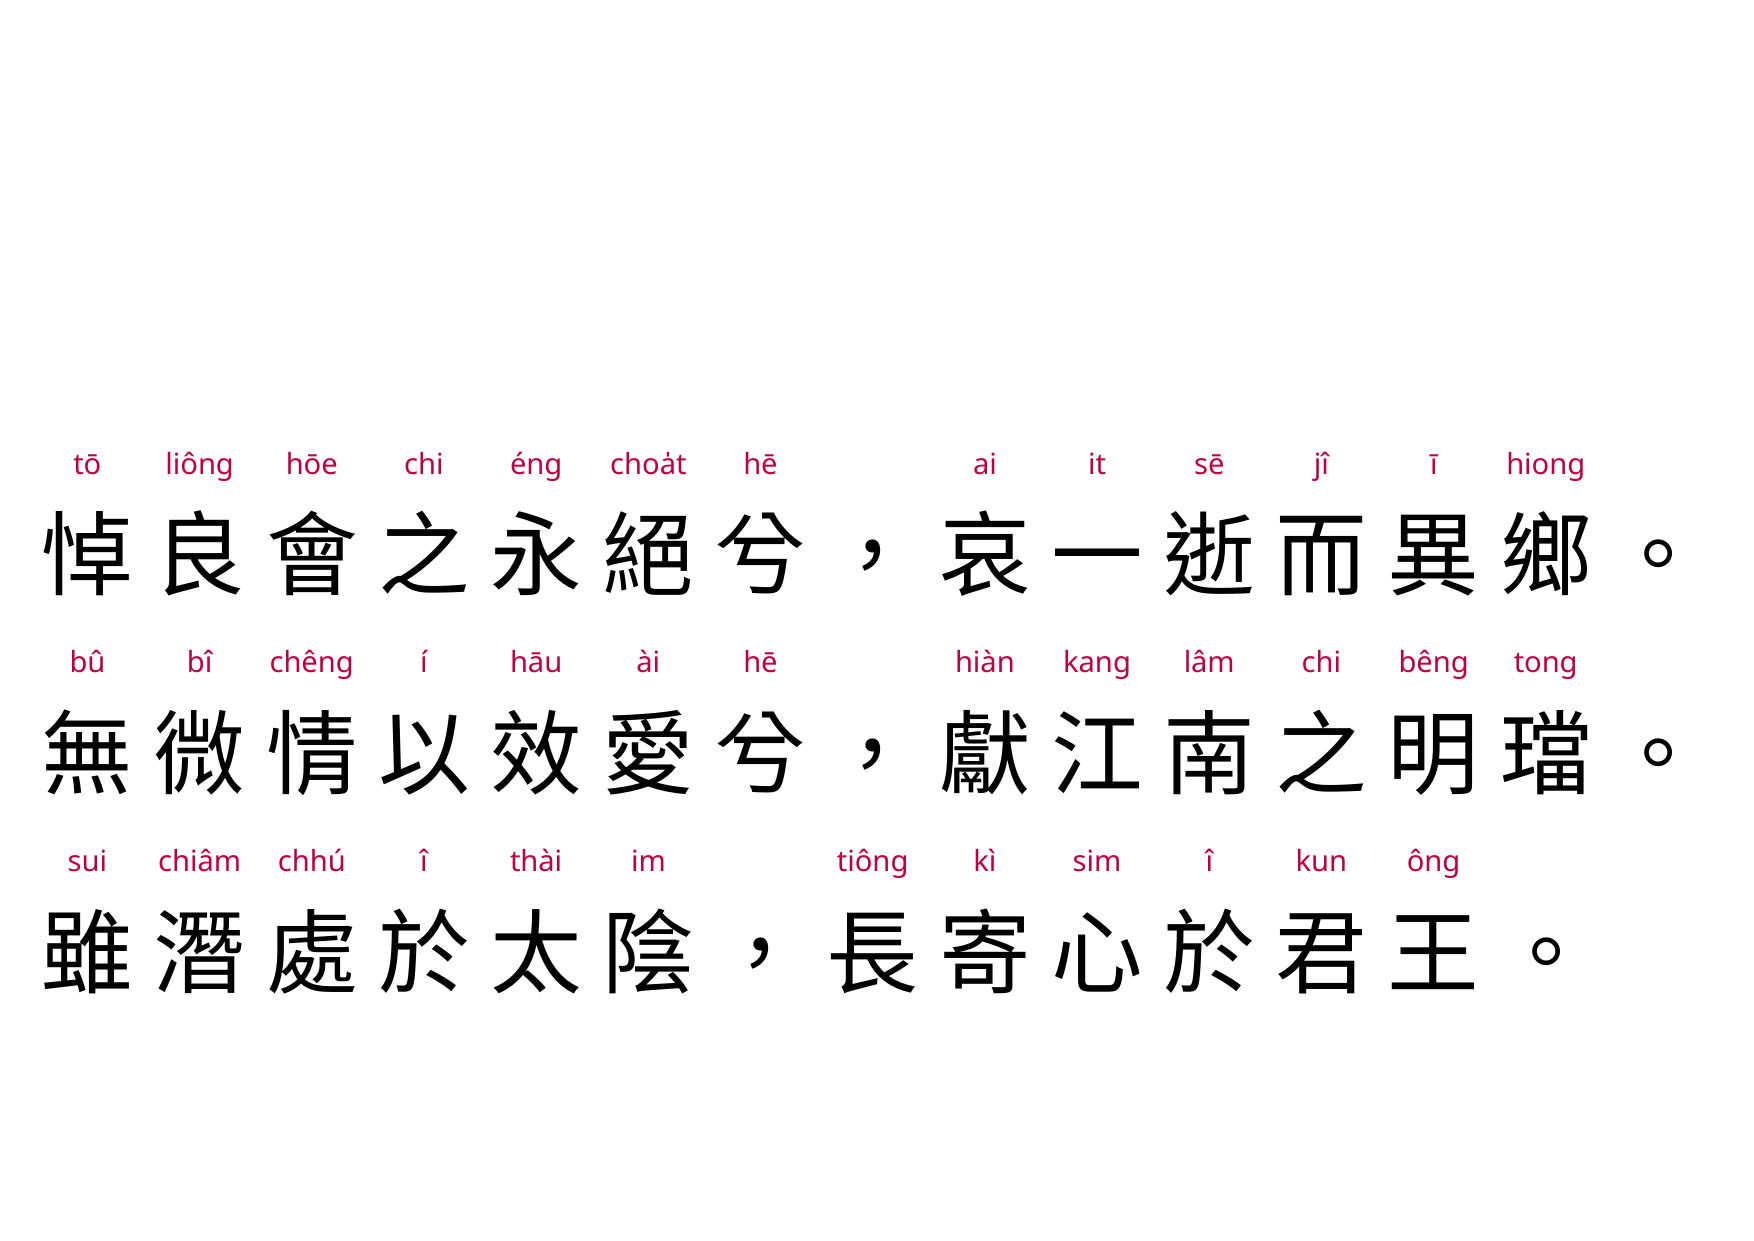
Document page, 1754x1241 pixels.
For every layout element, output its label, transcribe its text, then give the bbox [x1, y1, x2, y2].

text 於î 是sī 屏pêng 翳è 收siu 風hong ， 川chhoan 后hiō 靜chēng 波pho 。 馮pêng 夷î 鳴bēng 鼓kó͘ ， 女lú 媧o 清chheng 歌ko 。 騰thêng 文bûn 魚gû 以í 警kéng 乘sēng ， 鳴bêng 玉gio̍k 鸞loān 以í 偕kai 逝sē 。 六lio̍k 龍liông 儼giám 其kî 齊chē 首siú ， 載chài 雲hûn 車ki 之chi 容iông 裔è 。 鯨keng 鯢gê 踊ióng 而jî 夾kiap4 轂kok ， 水súi 禽khîm 翔siông 而jî 爲ūi 衛ōe 。 於î 是sī 越oa̍t 北pok 沚chí ， 過kò͘ 南lâm 岡kong ， 紆u 素sò͘ 領léng ， 回hôe 清chheng 陽iông ， 動tōng 朱chu 脣tûn 以í 徐chhî 言giân ， 陳tîn 交kau 接chiap 之chi 大tāi 綱kong 。 恨hūn 人jîn 神sîn 之chi 道tō 殊sû 兮hē ， 怨oàn 盛sēng 年liân 之chi 莫bo̍k 當tong 。 抗khòng 羅lô 袂bōe 以í 掩iám 涕thé 兮hē ， 淚lūi 流liû 襟khim 之chi 浪lōng 浪lōng 。 悼tō 良liông 會hōe 之chi 永éng 絕choa̍t 兮hē ， 哀ai 一it 逝sē 而jî 異ī 鄉hiong 。 無bû 微bî 情chêng 以í 效hāu 愛ài 兮hē ， 獻hiàn 江kang 南lâm 之chi 明bêng 璫tong 。 雖sui 潛chiâm 處chhú 於î 太thài 陰im ， 長tiông 寄kì 心sim 於î 君kun 王ông 。 忽hut 不put 悟ngō͘ 其kî 所só͘ 舍sià ， 悵thiòng 神sîn 宵siau 而jî 蔽pè 光kong 。 [41, 443, 1695, 1013]
